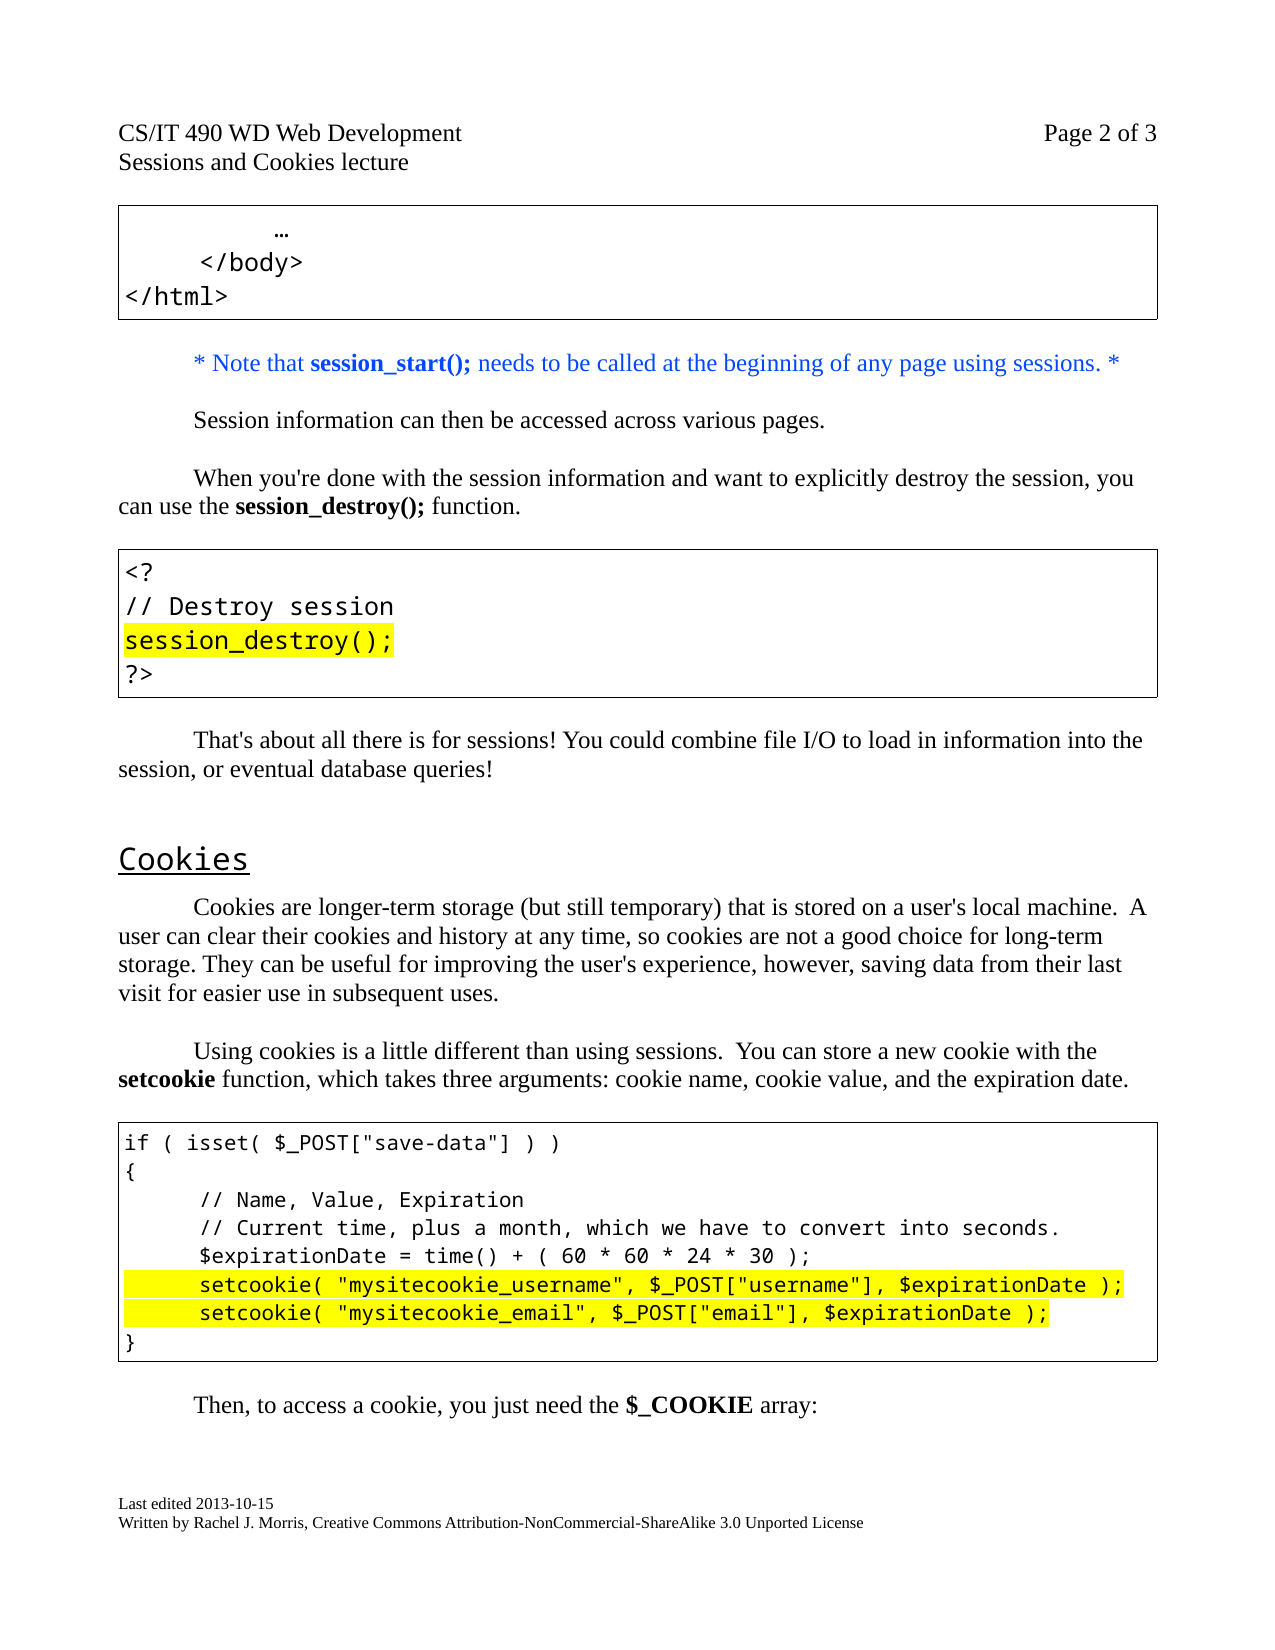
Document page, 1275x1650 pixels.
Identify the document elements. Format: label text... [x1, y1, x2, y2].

text * Note that session_start(); needs to be called at the beginning of any page using sessions. * [118, 348, 1157, 376]
text That's about all there is for sessions! You could combine file I/O to load in information into the session, or eventual database queries! [118, 726, 1157, 783]
text When you're done with the session information and want to explicitly destroy the session, you can use the session_destroy(); function. [118, 463, 1157, 520]
table_header … </body> </html> [119, 206, 1157, 319]
text Cookies are longer-term storage (but still temporary) that is stored on a user's local machine. A user can clear their cookies and history at any time, so cookies are not a good choice for long-term storage. They can be useful for improving the user's experience, however, saving data from their last visit for easier use in subsequent uses. [118, 892, 1157, 1007]
subtitle Cookies [118, 837, 1157, 879]
text Using cookies is a little different than using sessions. You can store a new cookie with the setcookie function, which takes three arguments: cookie name, cookie value, and the expiration date. [118, 1036, 1157, 1093]
table_header <? // Destroy session session_destroy(); ?> [119, 550, 1157, 697]
text Session information can then be accessed across various pages. [118, 405, 1157, 434]
text Then, to access a cookie, you just need the $_COOKIE array: [118, 1390, 1157, 1419]
table_header if ( isset( $_POST["save-data"] ) ) { // Name, Value, Expiration // Current time, plus a month, which we have to convert into seconds. $expirationDate = time() + ( 60 * 60 * 24 * 30 ); setcookie( "mysitecookie_username", $_POST["username"], $expirationDate ); setcookie( "mysitecookie_email", $_POST["email"], $expirationDate ); } [119, 1123, 1157, 1361]
